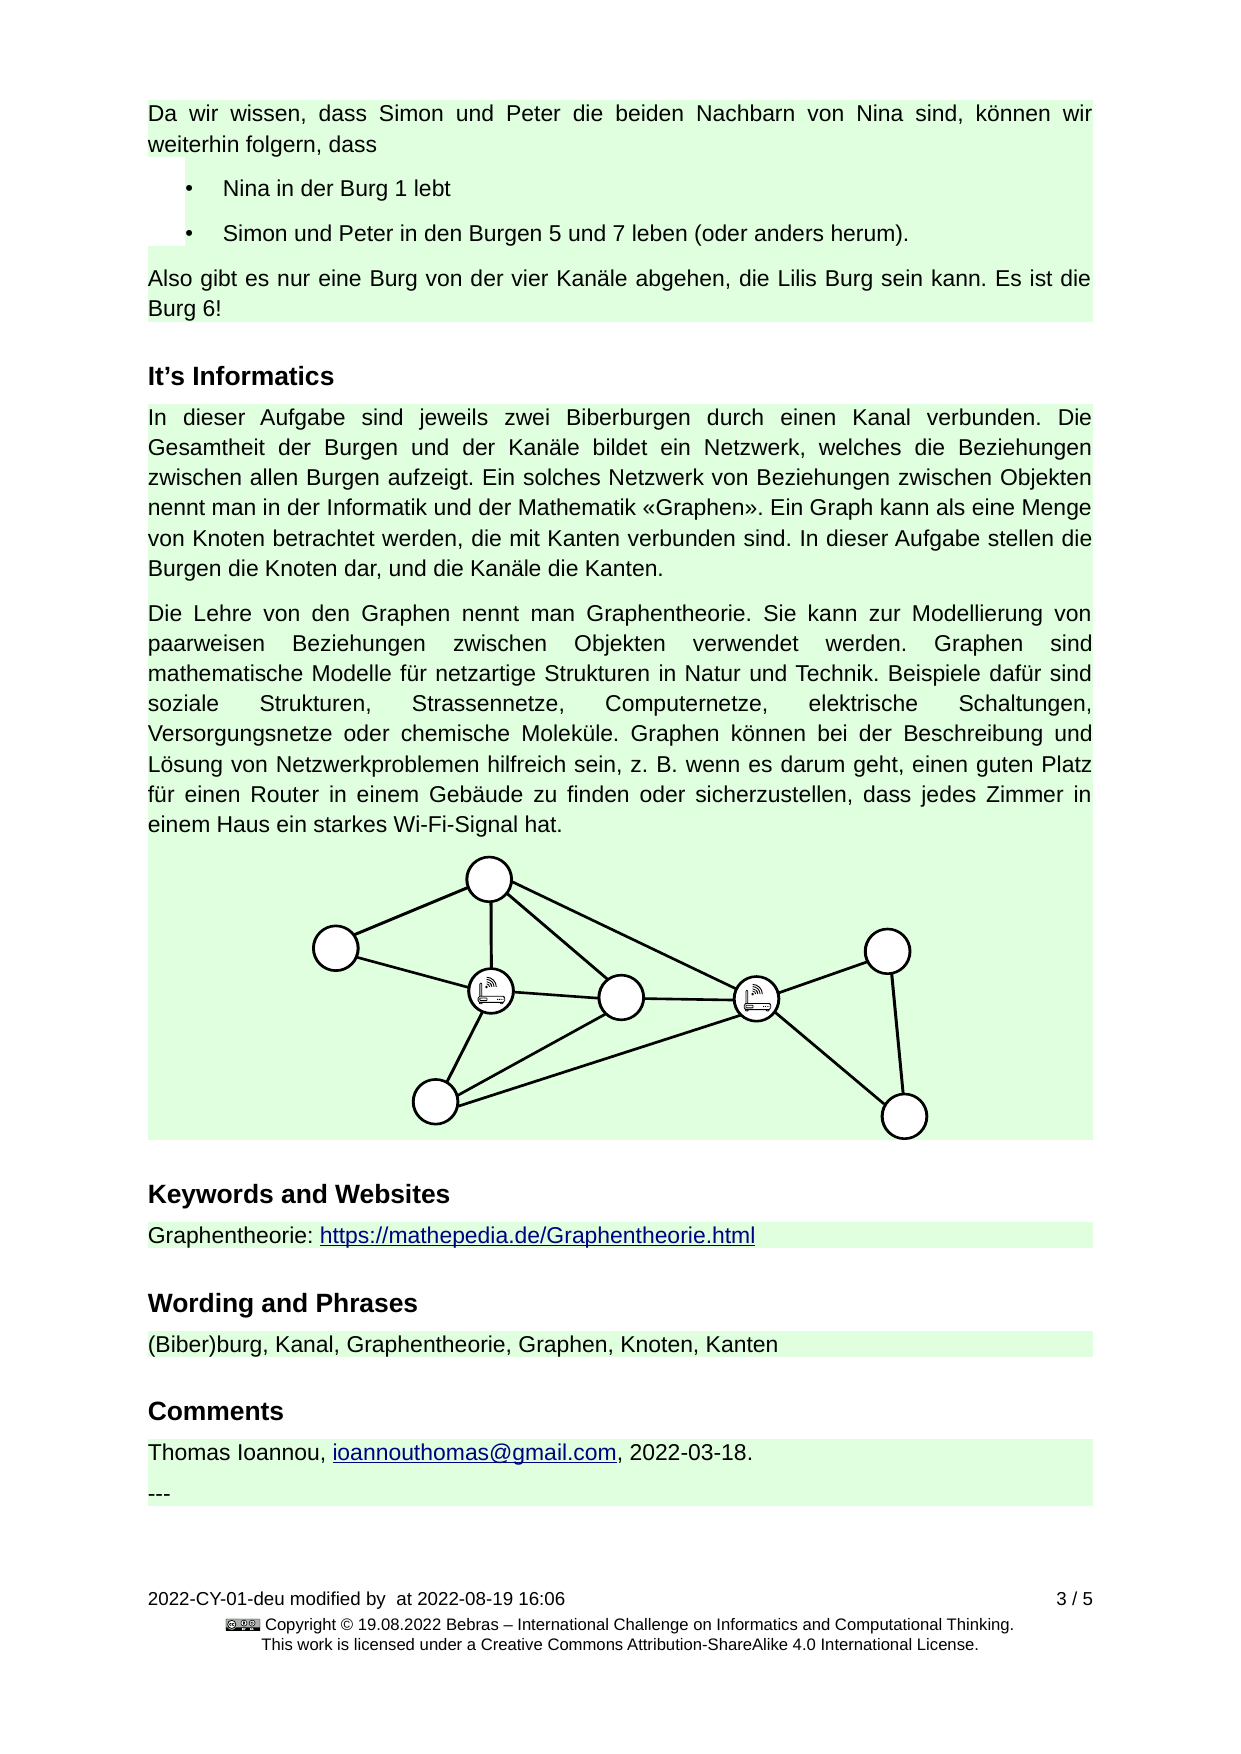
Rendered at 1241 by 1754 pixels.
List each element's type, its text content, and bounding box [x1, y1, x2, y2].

list Simon und Peter in den Burgen 5 und 7 leben (oder anders herum). [185, 220, 1093, 247]
text --- [148, 1480, 1093, 1506]
text (Biber)burg, Kanal, Graphentheorie, Graphen, Knoten, Kanten [148, 1331, 1093, 1357]
text Die Lehre von den Graphen nennt man Graphentheorie. Sie kann zur Modellierung von paarweisen Beziehungen zwischen Objekten verwendet werden. Graphen sind mathematische Modelle für netzartige Strukturen in Natur und Technik. Beispiele dafür sind soziale Strukturen, Strassennetze, Computernetze, elektrische Schaltungen, Versorgungsnetze oder chemische Moleküle. Graphen können bei der Beschreibung und Lösung von Netzwerkproblemen hilfreich sein, z. B. wenn es darum geht, einen guten Platz für einen Router in einem Gebäude zu finden oder sicherzustellen, dass jedes Zimmer in einem Haus ein starkes Wi-Fi-Signal hat. [148, 599, 1093, 837]
list Nina in der Burg 1 lebt [185, 175, 1093, 202]
subtitle Wording and Phrases [148, 1288, 1093, 1318]
text In dieser Aufgabe sind jeweils zwei Biberburgen durch einen Kanal verbunden. Die Gesamtheit der Burgen und der Kanäle bildet ein Netzwerk, welches die Beziehungen zwischen allen Burgen aufzeigt. Ein solches Netzwerk von Beziehungen zwischen Objekten nennt man in der Informatik und der Mathematik «Graphen». Ein Graph kann als eine Menge von Knoten betrachtet werden, die mit Kanten verbunden sind. In dieser Aufgabe stellen die Burgen die Knoten dar, und die Kanäle die Kanten. [148, 404, 1093, 581]
text Graphentheorie: https://mathepedia.de/Graphentheorie.html [148, 1222, 1093, 1248]
text Thomas Ioannou, ioannouthomas@gmail.com, 2022-03-18. [148, 1439, 1093, 1465]
subtitle It’s Informatics [148, 361, 1093, 391]
subtitle Comments [148, 1396, 1093, 1426]
subtitle Keywords and Websites [148, 1179, 1093, 1209]
text Da wir wissen, dass Simon und Peter die beiden Nachbarn von Nina sind, können wir weiterhin folgern, dass [148, 100, 1093, 157]
